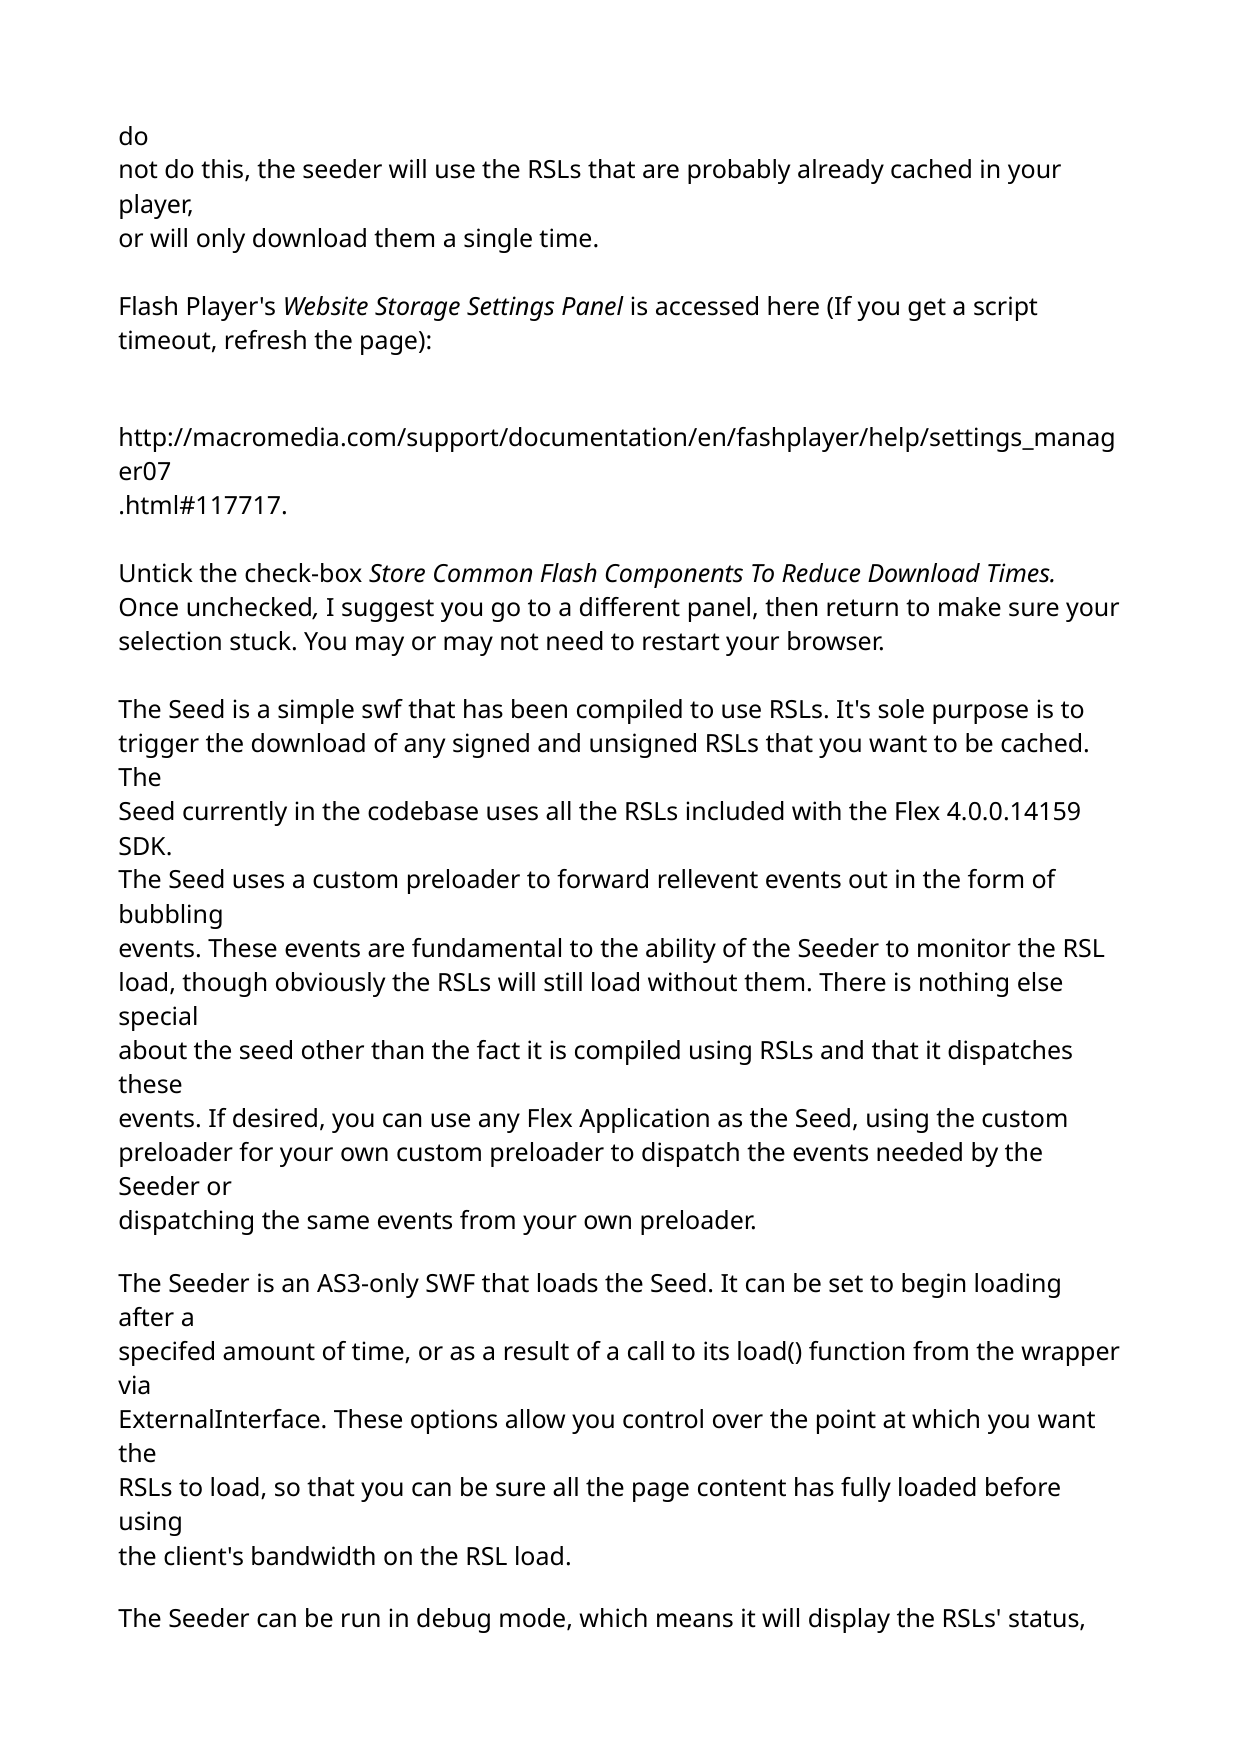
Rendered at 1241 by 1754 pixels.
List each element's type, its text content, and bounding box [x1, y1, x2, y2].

text RSLs to load, so that you can be sure all the page content has fully loaded before using [118, 1470, 1122, 1538]
text not do this, the seeder will use the RSLs that are probably already cached in your player, [118, 152, 1122, 220]
text Flash Player's Website Storage Settings Panel is accessed here (If you get a script [118, 288, 1122, 322]
text .html#117717. [118, 487, 1122, 522]
text events. If desired, you can use any Flex Application as the Seed, using the custom [118, 1101, 1122, 1135]
text events. These events are fundamental to the ability of the Seeder to monitor the RSL [118, 930, 1122, 964]
text The Seeder can be run in debug mode, which means it will display the RSLs' status, [118, 1601, 1122, 1635]
text Once unchecked, I suggest you go to a different panel, then return to make sure your [118, 590, 1122, 624]
text ExternalInterface. These options allow you control over the point at which you want the [118, 1402, 1122, 1470]
text specifed amount of time, or as a result of a call to its load() function from the wrapper via [118, 1334, 1122, 1402]
text about the seed other than the fact it is compiled using RSLs and that it dispatches these [118, 1032, 1122, 1101]
text the client's bandwidth on the RSL load. [118, 1538, 1122, 1572]
text http://macromedia.com/support/documentation/en/fashplayer/help/settings_manager07 [118, 385, 1122, 487]
text dispatching the same events from your own preloader. [118, 1203, 1122, 1237]
text do [118, 118, 1122, 152]
text selection stuck. You may or may not need to restart your browser. [118, 624, 1122, 658]
text The Seed uses a custom preloader to forward rellevent events out in the form of bubbling [118, 862, 1122, 930]
text timeout, refresh the page): [118, 322, 1122, 357]
text Seed currently in the codebase uses all the RSLs included with the Flex 4.0.0.14159 SDK. [118, 794, 1122, 862]
text The Seed is a simple swf that has been compiled to use RSLs. It's sole purpose is to [118, 692, 1122, 726]
text or will only download them a single time. [118, 220, 1122, 254]
text The Seeder is an AS3-only SWF that loads the Seed. It can be set to begin loading after a [118, 1266, 1122, 1334]
text load, though obviously the RSLs will still load without them. There is nothing else special [118, 964, 1122, 1032]
text Untick the check-box Store Common Flash Components To Reduce Download Times. [118, 556, 1122, 590]
text trigger the download of any signed and unsigned RSLs that you want to be cached. The [118, 726, 1122, 794]
text preloader for your own custom preloader to dispatch the events needed by the Seeder or [118, 1135, 1122, 1203]
